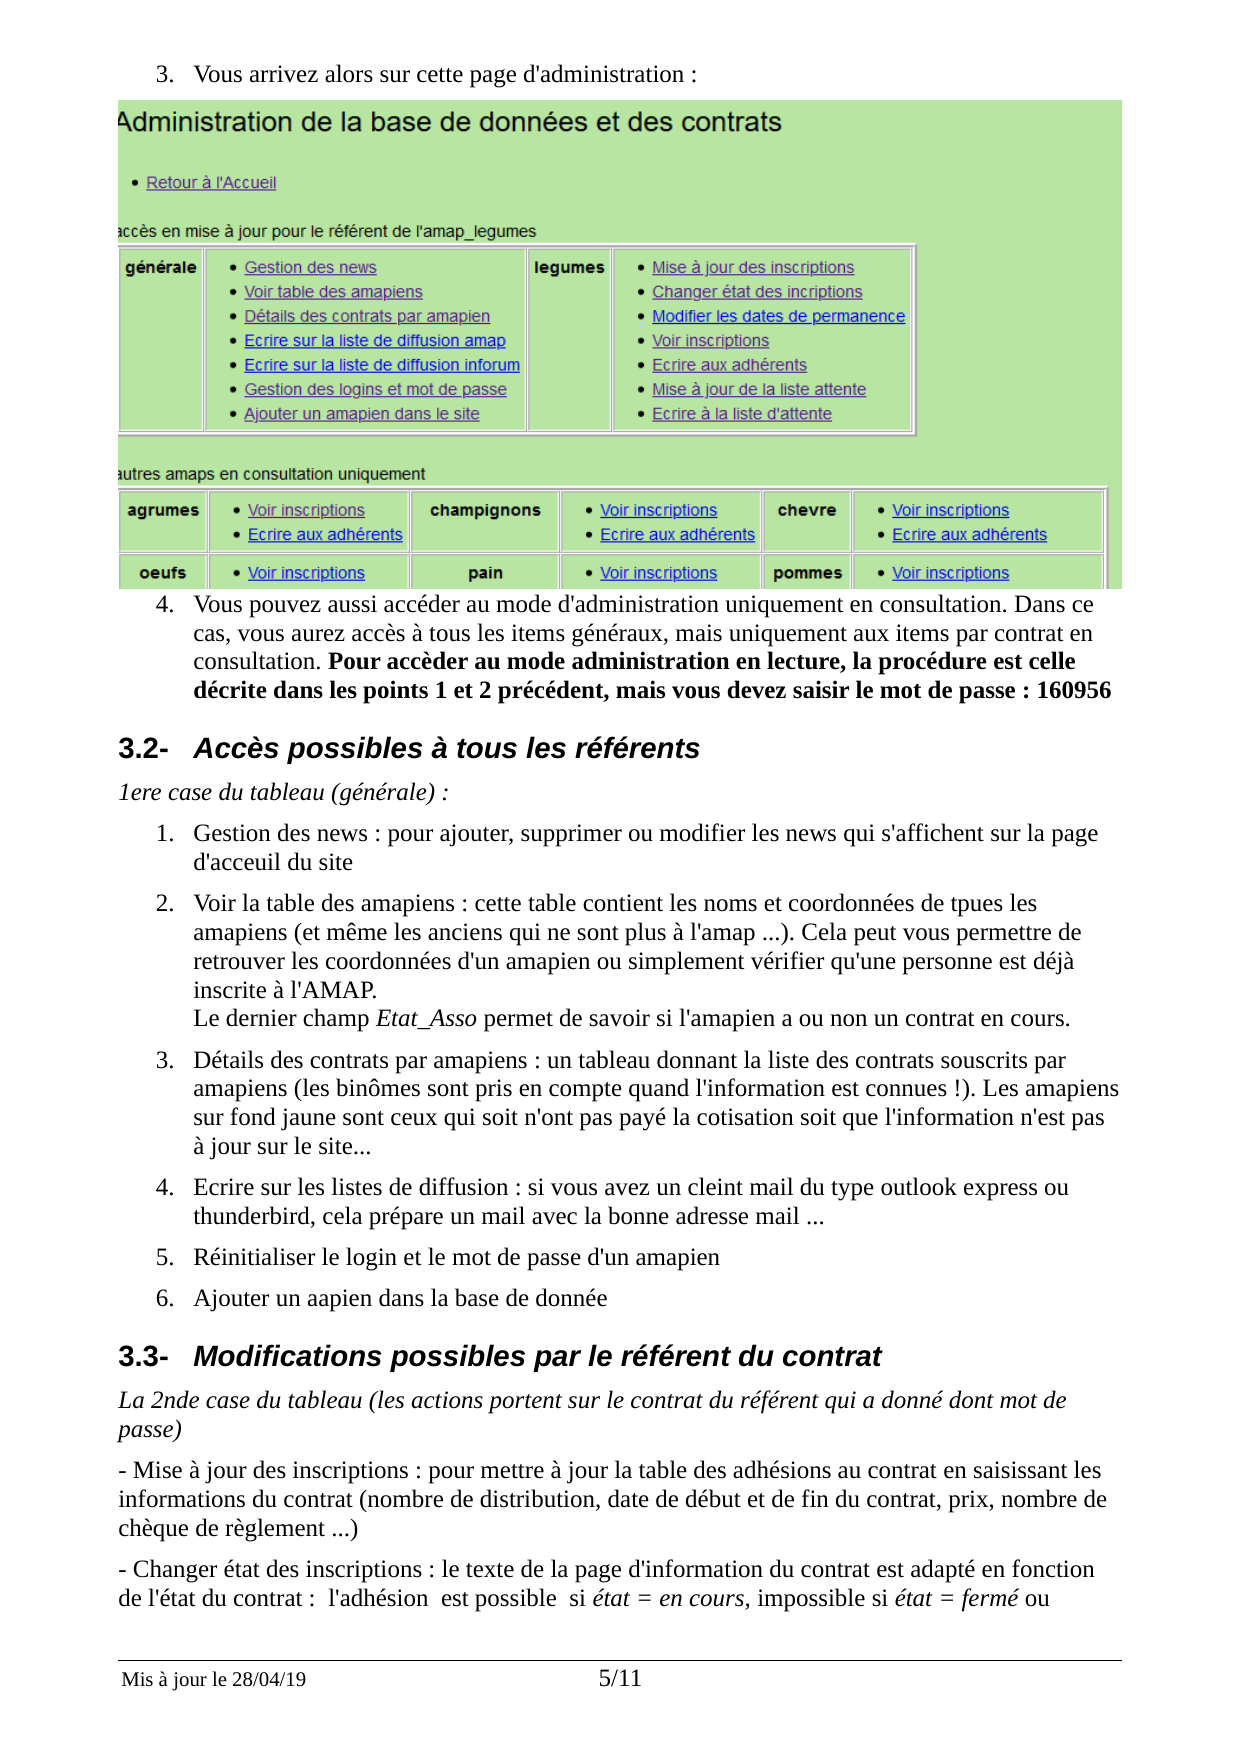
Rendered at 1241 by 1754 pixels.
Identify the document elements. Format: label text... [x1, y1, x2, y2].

list Ecrire sur les listes de diffusion : si vous avez un cleint mail du type outlook express ou thunderbird, cela prépare un mail avec la bonne adresse mail ... [156, 1172, 1122, 1230]
list Vous arrivez alors sur cette page d'administration : [156, 59, 1122, 88]
list Gestion des news : pour ajouter, supprimer ou modifier les news qui s'affichent sur la page d'acceuil du site [156, 818, 1122, 876]
text - Mise à jour des inscriptions : pour mettre à jour la table des adhésions au contrat en saisissant les informations du contrat (nombre de distribution, date de début et de fin du contrat, prix, nombre de chèque de règlement ...) [118, 1456, 1122, 1542]
list Ajouter un aapien dans la base de donnée [156, 1283, 1122, 1312]
picture [118, 100, 1123, 589]
text 1ere case du tableau (générale) : [118, 777, 1122, 806]
subtitle Modifications possibles par le référent du contrat [118, 1339, 1122, 1373]
list Vous pouvez aussi accéder au mode d'administration uniquement en consultation. Dans ce cas, vous aurez accès à tous les items généraux, mais uniquement aux items par contrat en consultation. Pour accèder au mode administration en lecture, la procédure est celle décrite dans les points 1 et 2 précédent, mais vous devez saisir le mot de passe : 160956 [156, 589, 1122, 704]
list Réinitialiser le login et le mot de passe d'un amapien [156, 1242, 1122, 1271]
list Voir la table des amapiens : cette table contient les noms et coordonnées de tpues les amapiens (et même les anciens qui ne sont plus à l'amap ...). Cela peut vous permettre de retrouver les coordonnées d'un amapien ou simplement vérifier qu'une personne est déjà inscrite à l'AMAP. Le dernier champ Etat_Asso permet de savoir si l'amapien a ou non un contrat en cours. [156, 888, 1122, 1032]
list Détails des contrats par amapiens : un tableau donnant la liste des contrats souscrits par amapiens (les binômes sont pris en compte quand l'information est connues !). Les amapiens sur fond jaune sont ceux qui soit n'ont pas payé la cotisation soit que l'information n'est pas à jour sur le site... [156, 1045, 1122, 1160]
subtitle Accès possibles à tous les référents [118, 731, 1122, 765]
text - Changer état des inscriptions : le texte de la page d'information du contrat est adapté en fonction de l'état du contrat : l'adhésion est possible si état = en cours, impossible si état = fermé ou [118, 1554, 1122, 1612]
text La 2nde case du tableau (les actions portent sur le contrat du référent qui a donné dont mot de passe) [118, 1386, 1122, 1443]
